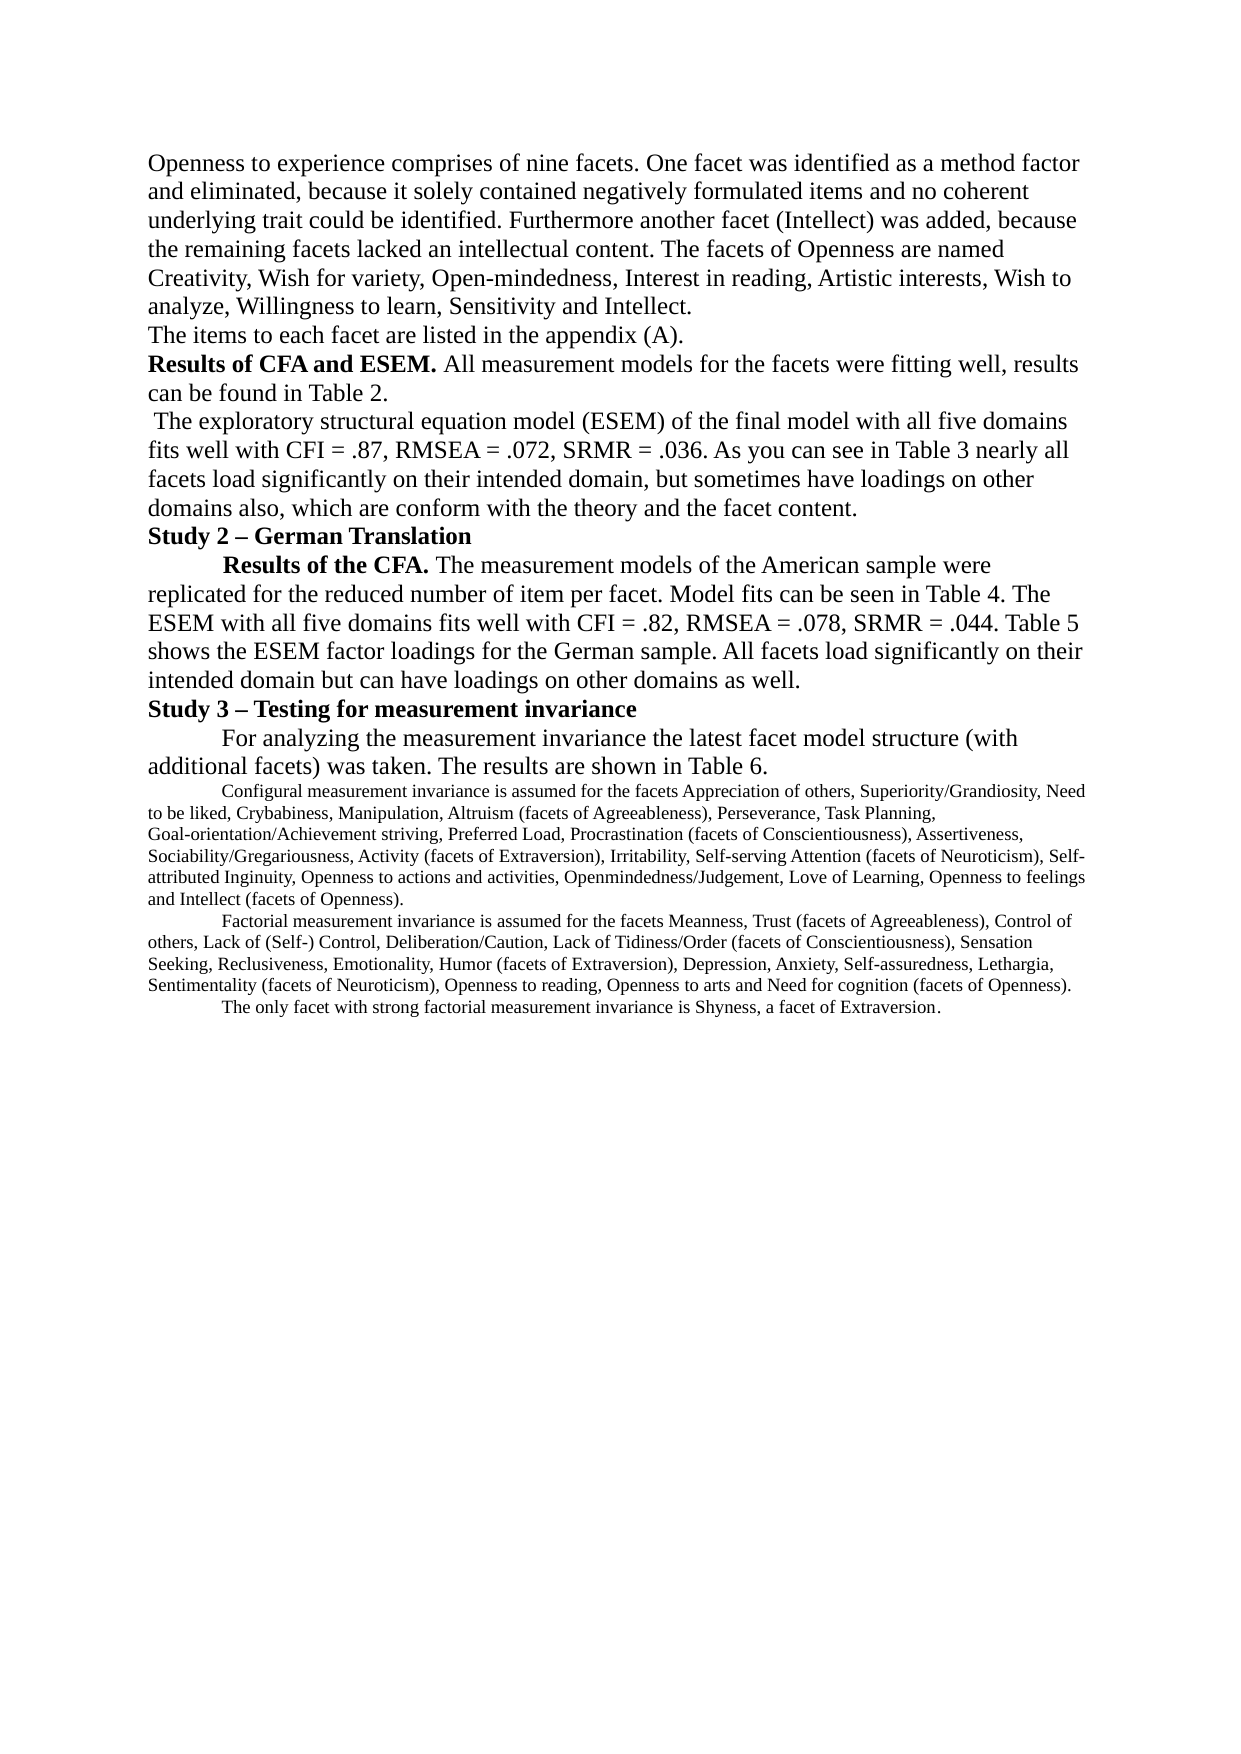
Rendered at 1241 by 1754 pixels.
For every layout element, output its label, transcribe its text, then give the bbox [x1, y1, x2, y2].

text Study 2 – German Translation [148, 521, 1093, 550]
text Configural measurement invariance is assumed for the facets Appreciation of others, Superiority/Grandiosity, Need to be liked, Crybabiness, Manipulation, Altruism (facets of Agreeableness), Perseverance, Task Planning, Goal-orientation/Achievement striving, Preferred Load, Procrastination (facets of Conscientiousness), Assertiveness, Sociability/Gregariousness, Activity (facets of Extraversion), Irritability, Self-serving Attention (facets of Neuroticism), Self-attributed Inginuity, Openness to actions and activities, Openmindedness/Judgement, Love of Learning, Openness to feelings and Intellect (facets of Openness). [148, 780, 1093, 909]
text The only facet with strong factorial measurement invariance is Shyness, a facet of Extraversion. [148, 996, 1093, 1017]
text Factorial measurement invariance is assumed for the facets Meanness, Trust (facets of Agreeableness), Control of others, Lack of (Self-) Control, Deliberation/Caution, Lack of Tidiness/Order (facets of Conscientiousness), Sensation Seeking, Reclusiveness, Emotionality, Humor (facets of Extraversion), Depression, Anxiety, Self-assuredness, Lethargia, Sentimentality (facets of Neuroticism), Openness to reading, Openness to arts and Need for cognition (facets of Openness). [148, 909, 1093, 996]
text Openness to experience comprises of nine facets. One facet was identified as a method factor and eliminated, because it solely contained negatively formulated items and no coherent underlying trait could be identified. Furthermore another facet (Intellect) was added, because the remaining facets lacked an intellectual content. The facets of Openness are named Creativity, Wish for variety, Open-mindedness, Interest in reading, Artistic interests, Wish to analyze, Willingness to learn, Sensitivity and Intellect. [148, 148, 1093, 320]
text For analyzing the measurement invariance the latest facet model structure (with additional facets) was taken. The results are shown in Table 6. [148, 723, 1093, 780]
text Study 3 – Testing for measurement invariance [148, 694, 1093, 723]
text Results of the CFA. The measurement models of the American sample were replicated for the reduced number of item per facet. Model fits can be seen in Table 4. The ESEM with all five domains fits well with CFI = .82, RMSEA = .078, SRMR = .044. Table 5 shows the ESEM factor loadings for the German sample. All facets load significantly on their intended domain but can have loadings on other domains as well. [148, 550, 1093, 694]
text The exploratory structural equation model (ESEM) of the final model with all five domains fits well with CFI = .87, RMSEA = .072, SRMR = .036. As you can see in Table 3 nearly all facets load significantly on their intended domain, but sometimes have loadings on other domains also, which are conform with the theory and the facet content. [148, 406, 1093, 521]
text Results of CFA and ESEM. All measurement models for the facets were fitting well, results can be found in Table 2. [148, 349, 1093, 406]
text The items to each facet are listed in the appendix (A). [148, 320, 1093, 349]
